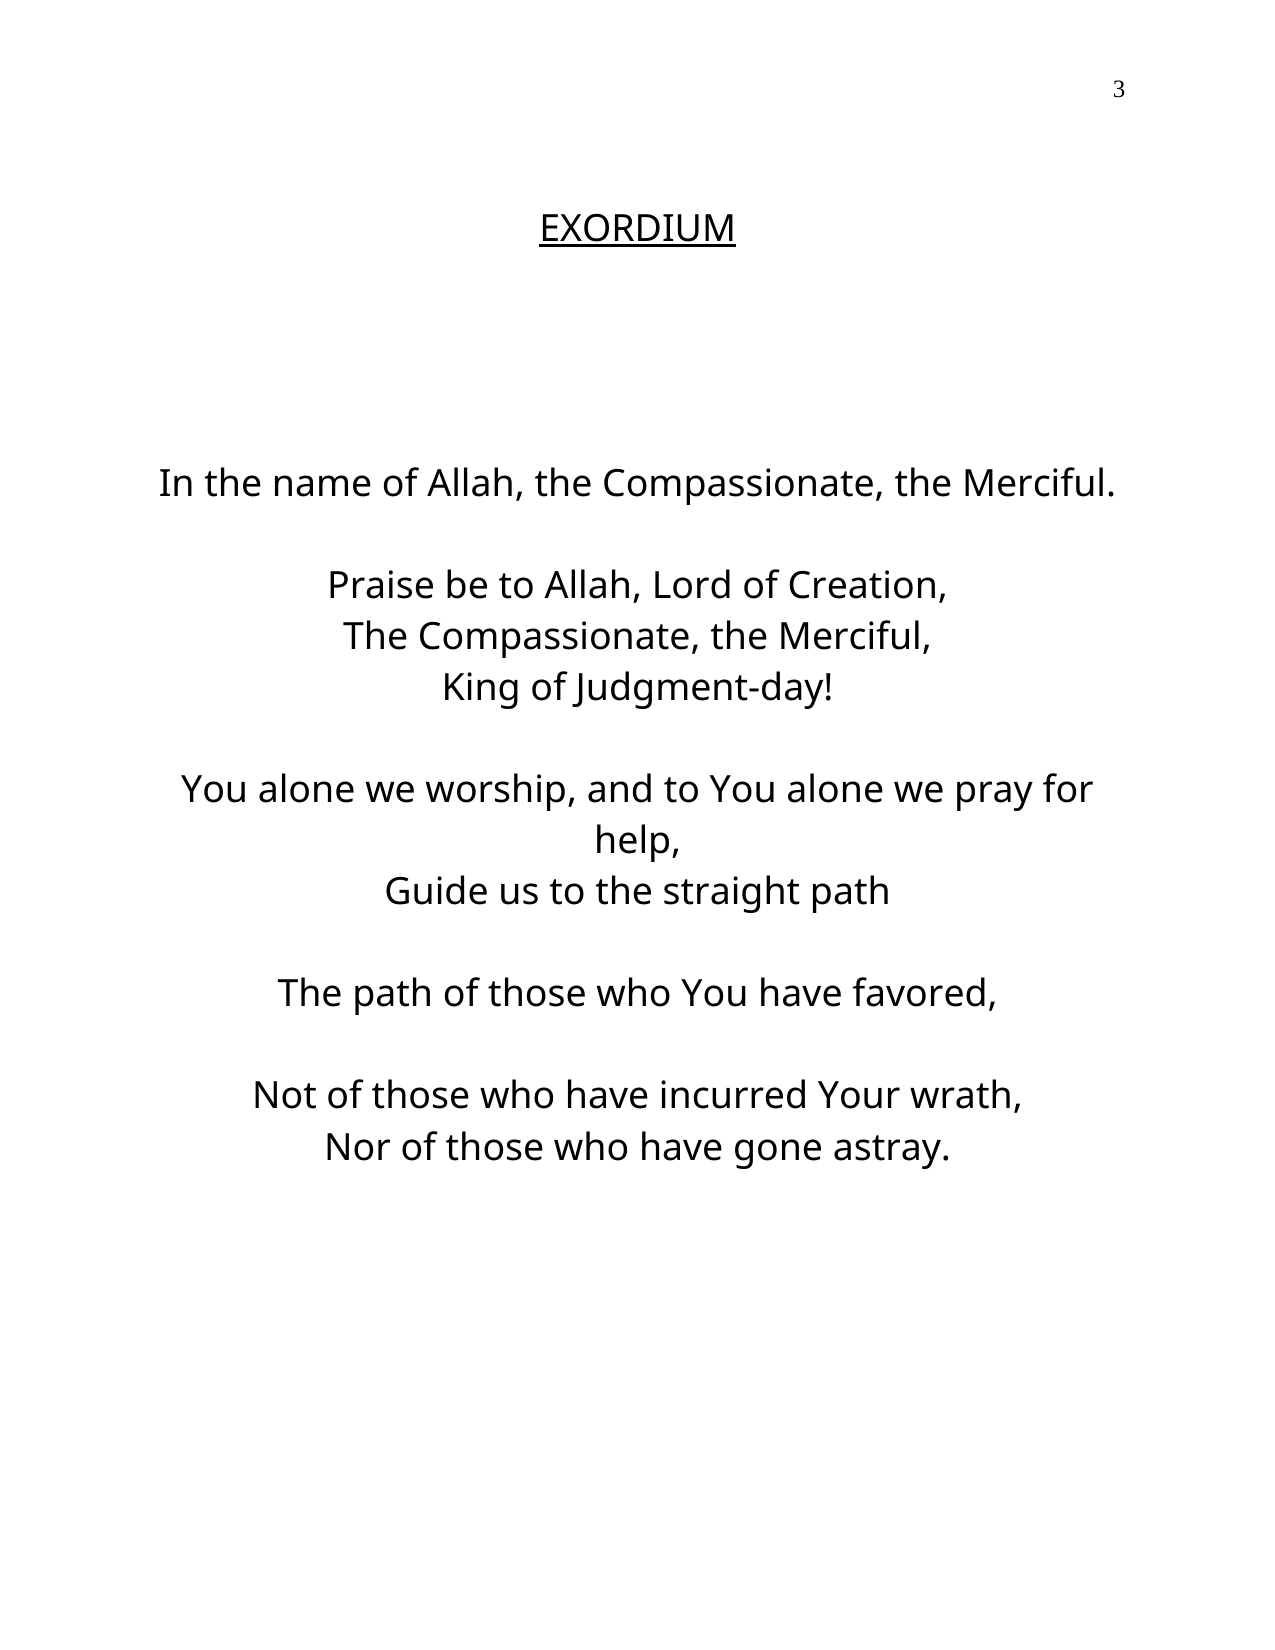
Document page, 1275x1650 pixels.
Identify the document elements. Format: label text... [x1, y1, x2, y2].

text The Compassionate, the Merciful, [150, 609, 1125, 660]
text Not of those who have incurred Your wrath, [150, 1069, 1125, 1120]
text The path of those who You have favored, [150, 967, 1125, 1018]
text King of Judgment-day! [150, 660, 1125, 711]
text EXORDIUM [150, 201, 1125, 252]
text You alone we worship, and to You alone we pray for help, [150, 762, 1125, 864]
text In the name of Allah, the Compassionate, the Merciful. [150, 456, 1125, 507]
text Nor of those who have gone astray. [150, 1120, 1125, 1171]
text Guide us to the straight path [150, 864, 1125, 916]
text Praise be to Allah, Lord of Creation, [150, 558, 1125, 609]
